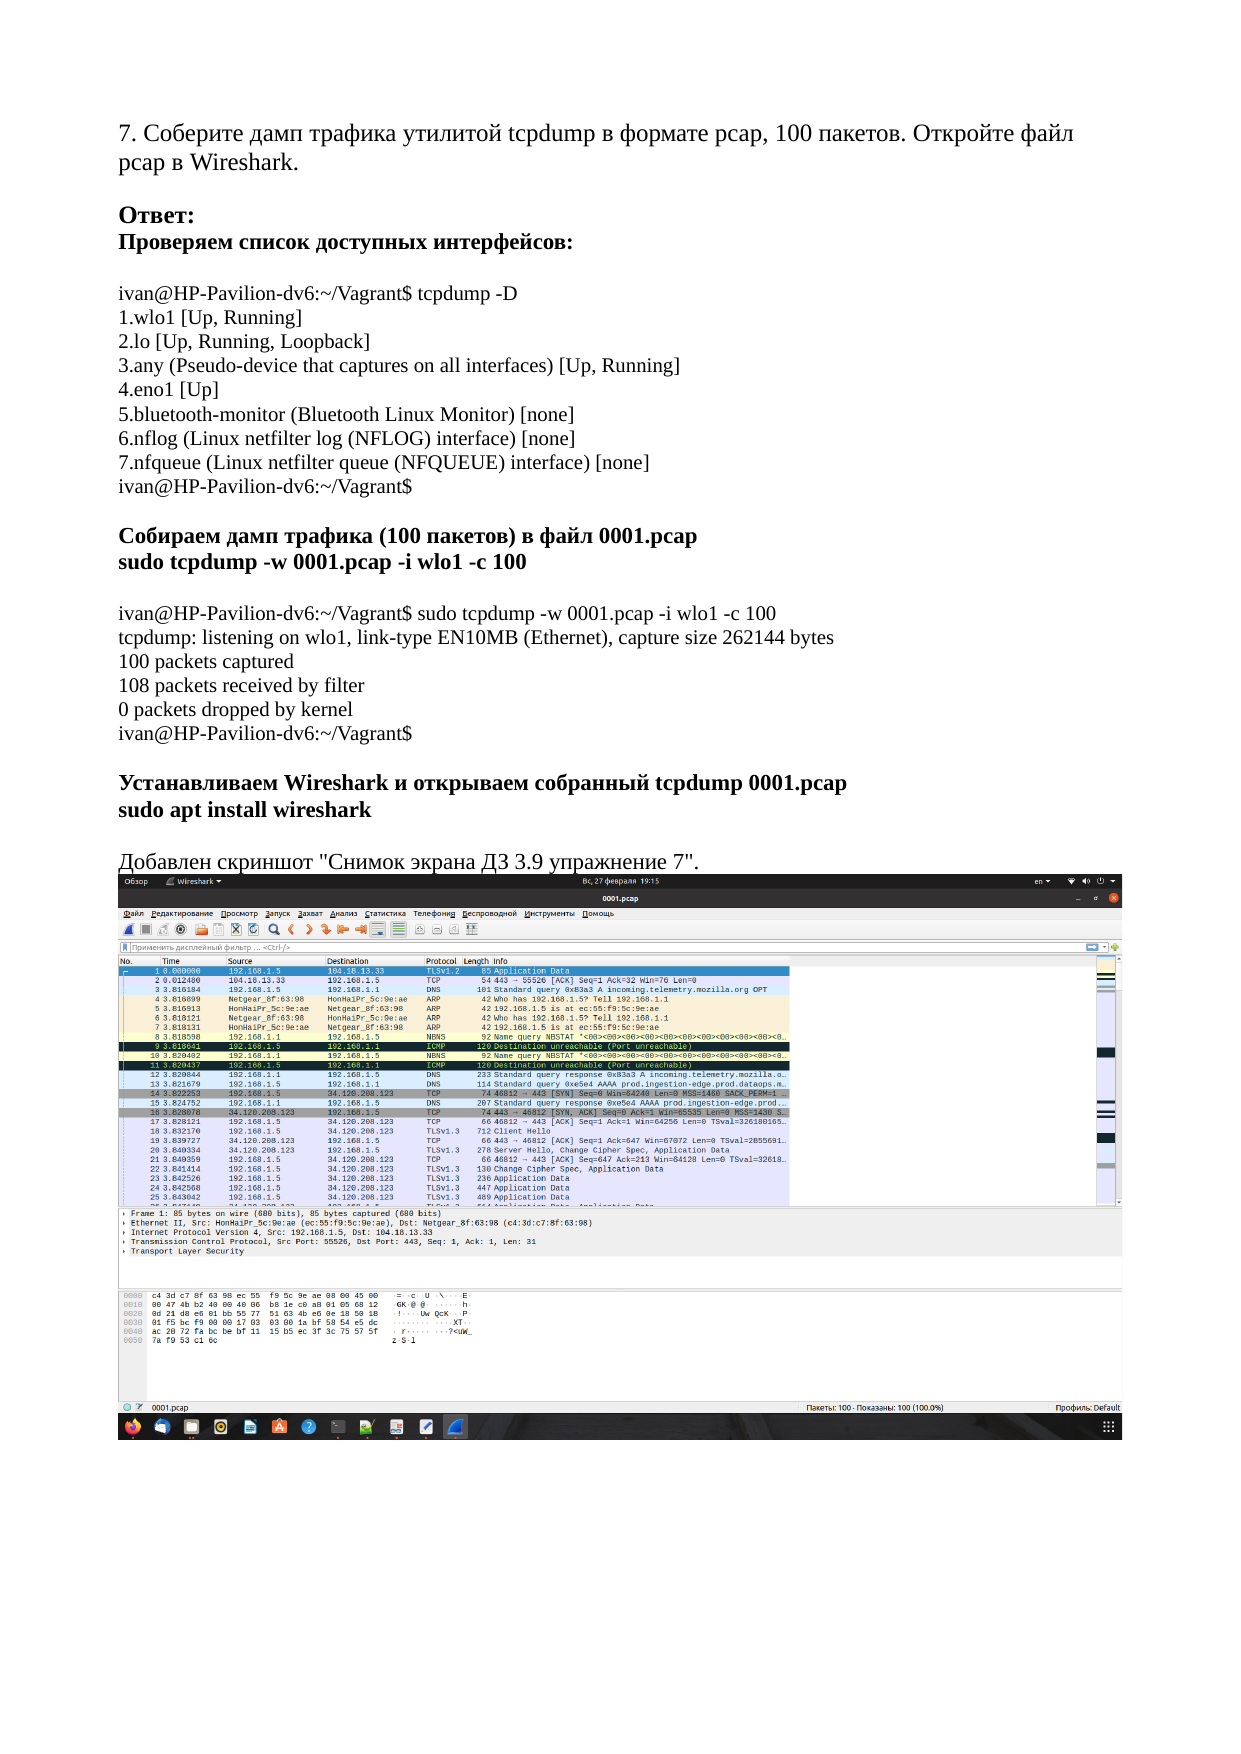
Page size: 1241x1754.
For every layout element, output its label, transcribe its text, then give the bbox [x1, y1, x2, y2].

text Добавлен скриншот "Снимок экрана ДЗ 3.9 упражнение 7". [118, 848, 1122, 874]
text 7. Соберите дамп трафика утилитой tcpdump в формате pcap, 100 пакетов. Откройте файл pcap в Wireshark. [118, 118, 1122, 176]
text Устанавливаем Wireshark и открываем собранный tcpdump 0001.pcap [118, 769, 1122, 796]
text 108 packets received by filter [118, 673, 1122, 697]
text 2.lo [Up, Running, Loopback] [118, 329, 1122, 353]
text 1.wlo1 [Up, Running] [118, 305, 1122, 329]
text Собираем дамп трафика (100 пакетов) в файл 0001.pcap [118, 522, 1122, 548]
text 5.bluetooth-monitor (Bluetooth Linux Monitor) [none] [118, 401, 1122, 426]
text ivan@HP-Pavilion-dv6:~/Vagrant$ sudo tcpdump -w 0001.pcap -i wlo1 -c 100 [118, 601, 1122, 625]
text 7.nfqueue (Linux netfilter queue (NFQUEUE) interface) [none] [118, 449, 1122, 474]
text 4.eno1 [Up] [118, 377, 1122, 401]
text 0 packets dropped by kernel [118, 697, 1122, 721]
text 3.any (Pseudo-device that captures on all interfaces) [Up, Running] [118, 353, 1122, 377]
text 6.nflog (Linux netfilter log (NFLOG) interface) [none] [118, 426, 1122, 449]
text sudo tcpdump -w 0001.pcap -i wlo1 -c 100 [118, 548, 1122, 574]
text Проверяем список доступных интерфейсов: [118, 228, 1122, 255]
text tcpdump: listening on wlo1, link-type EN10MB (Ethernet), capture size 262144 bytes [118, 625, 1122, 649]
picture [118, 874, 1123, 1440]
text ivan@HP-Pavilion-dv6:~/Vagrant$ tcpdump -D [118, 281, 1122, 305]
text 100 packets captured [118, 649, 1122, 673]
text ivan@HP-Pavilion-dv6:~/Vagrant$ [118, 474, 1122, 498]
text Ответ: [118, 200, 1122, 228]
text ivan@HP-Pavilion-dv6:~/Vagrant$ [118, 721, 1122, 745]
text sudo apt install wireshark [118, 796, 1122, 822]
